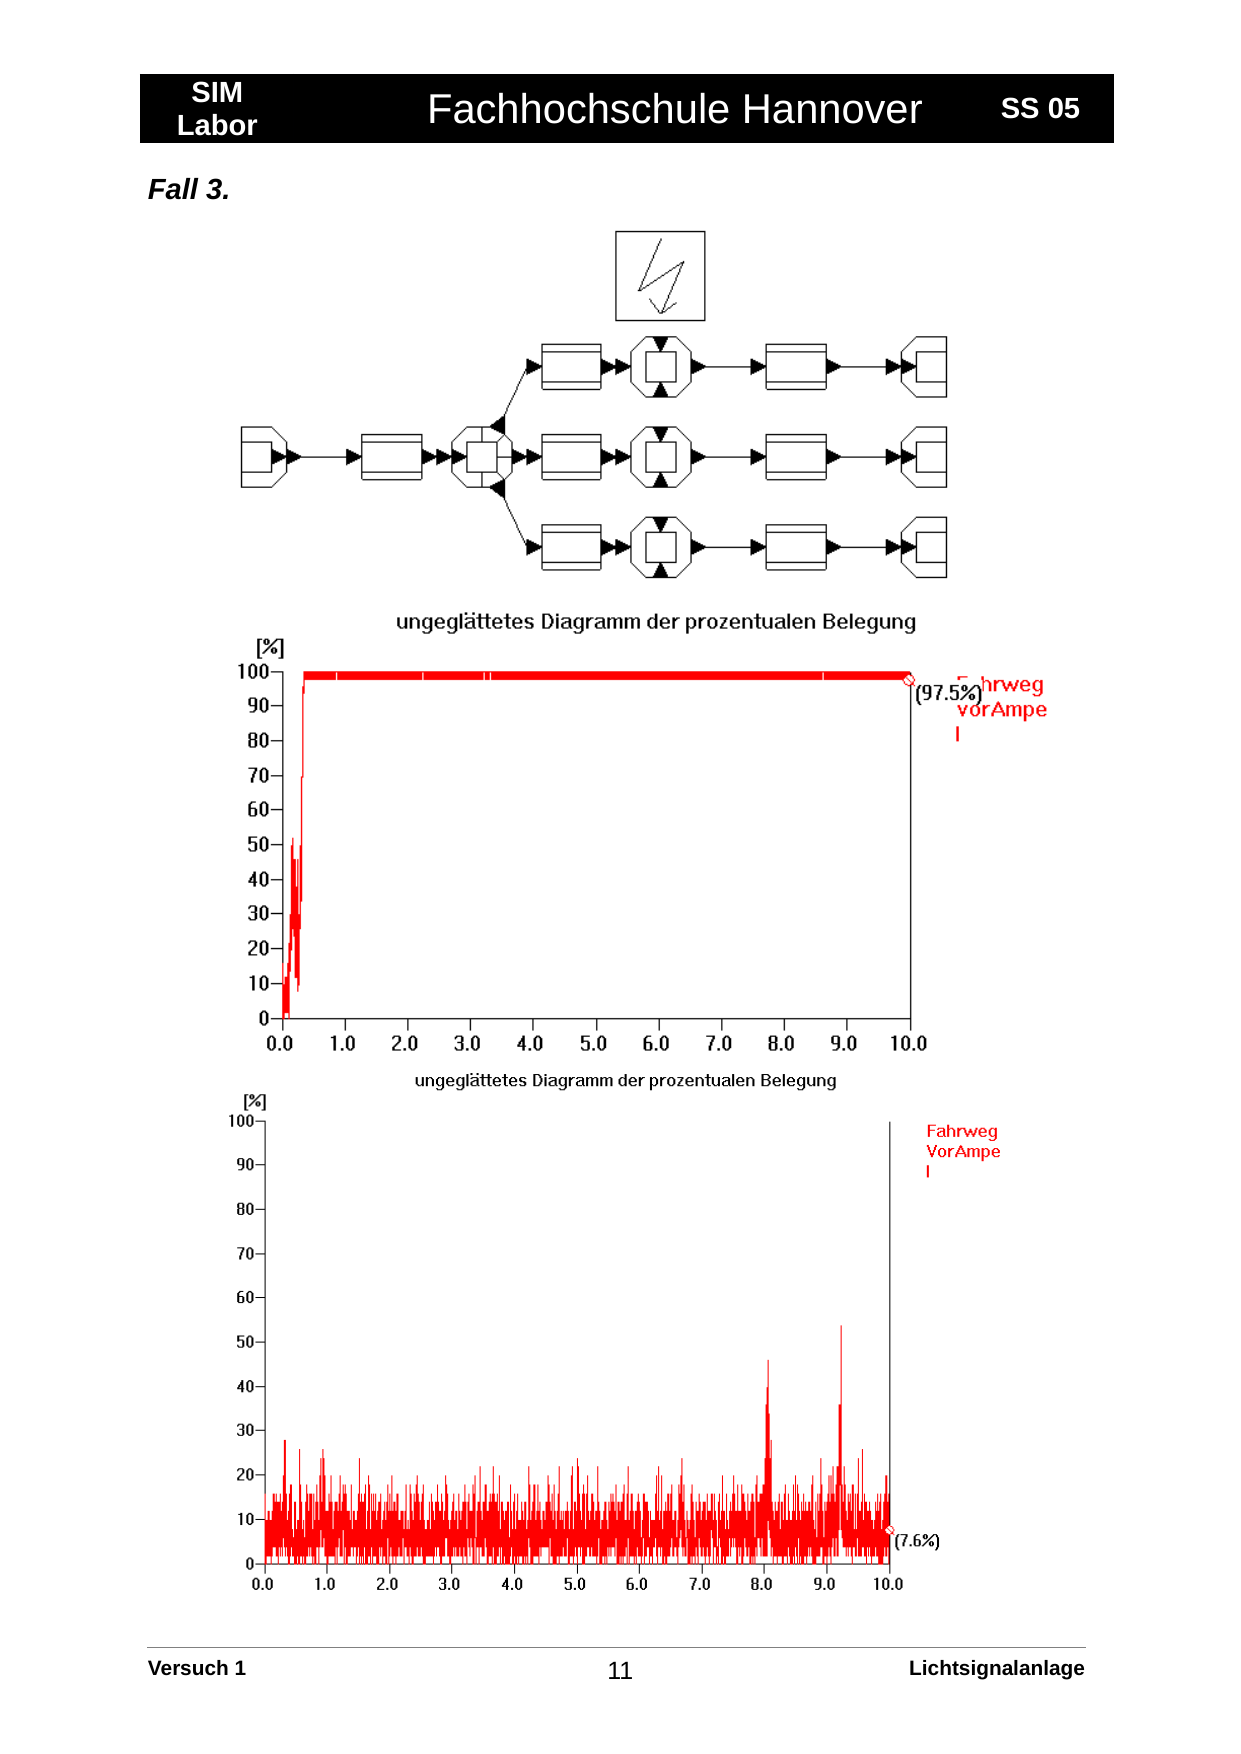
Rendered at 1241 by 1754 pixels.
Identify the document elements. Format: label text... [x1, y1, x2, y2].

subtitle Fall 3. [148, 172, 1093, 205]
picture [221, 211, 961, 597]
picture [221, 1071, 1009, 1597]
picture [221, 610, 1049, 1057]
